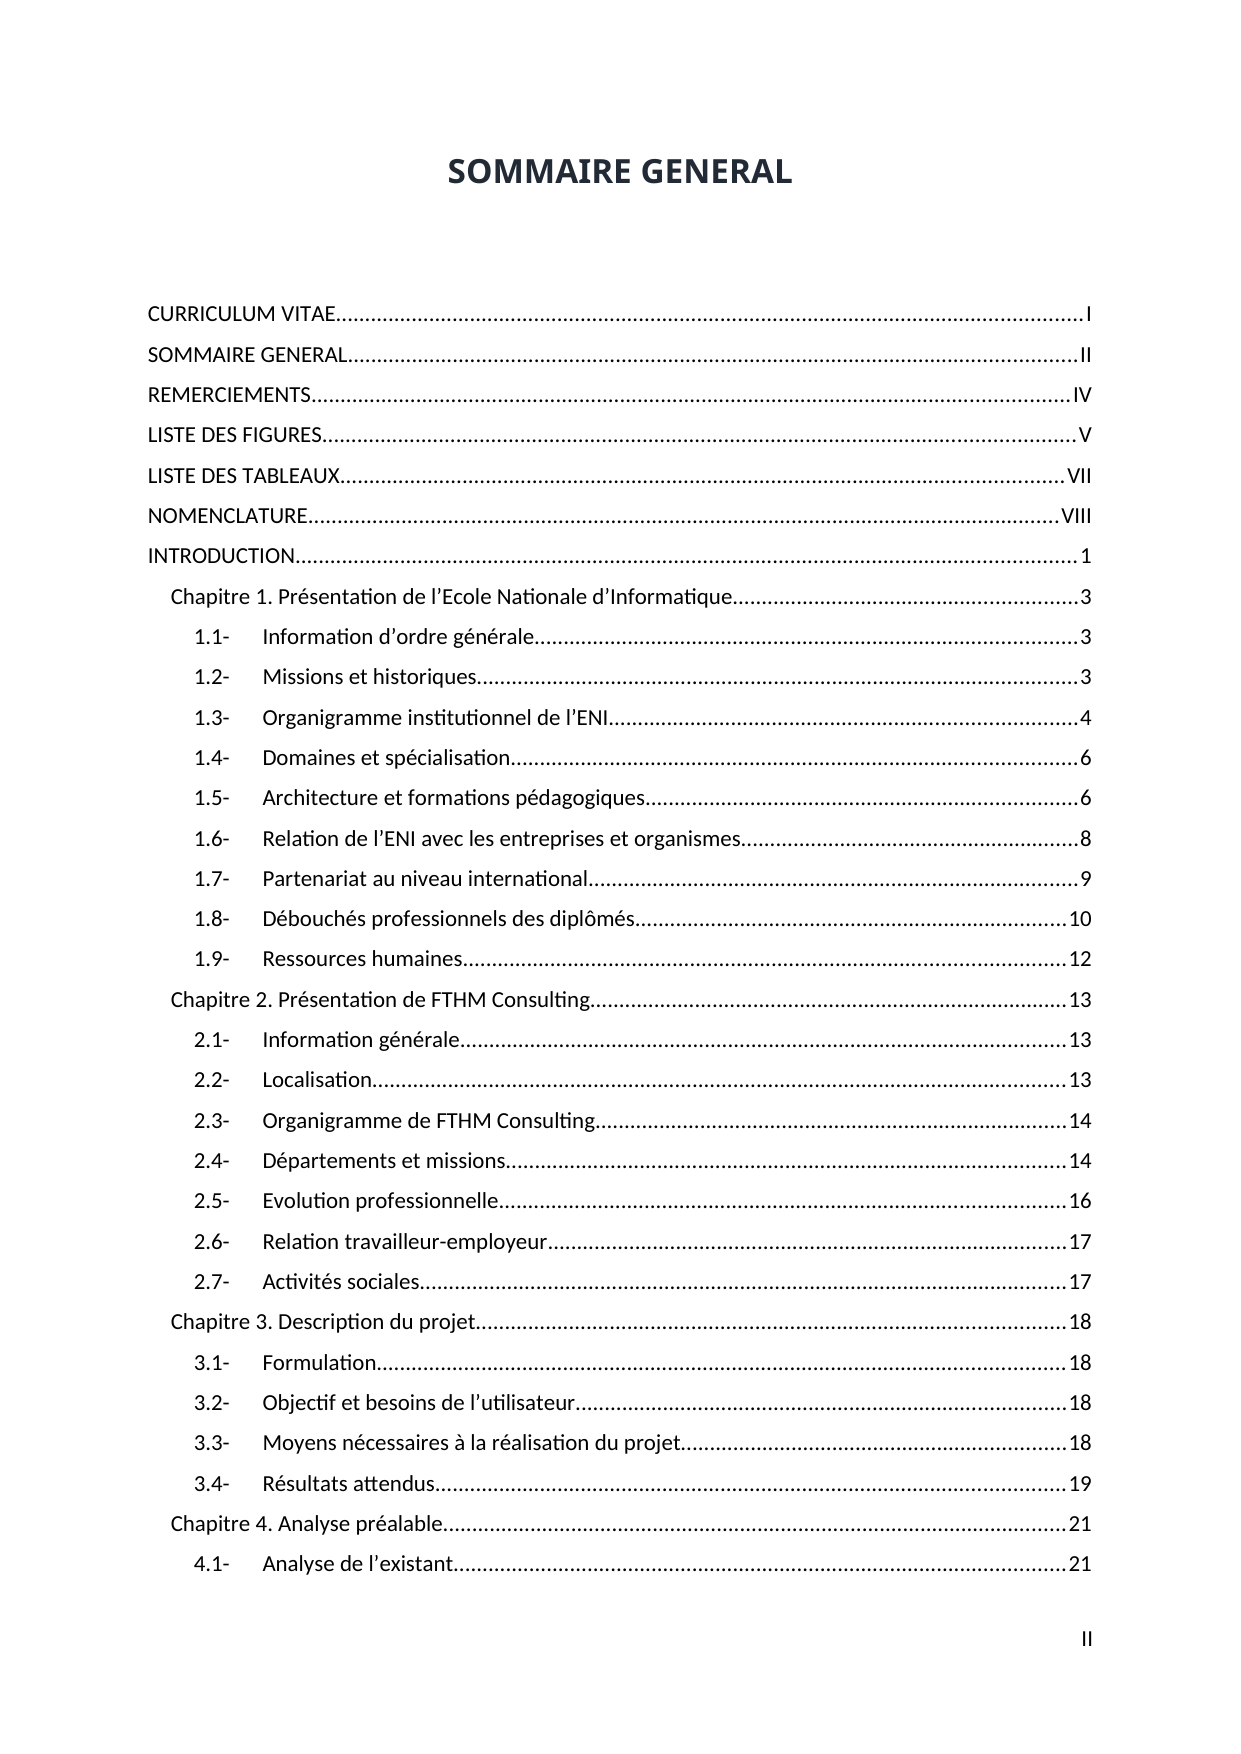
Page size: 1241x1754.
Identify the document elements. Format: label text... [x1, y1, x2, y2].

text LISTE DES TABLEAUX VII [148, 461, 1093, 489]
text 2.6- Relation travailleur-employeur 17 [193, 1227, 1093, 1255]
list Tennis [53, 250, 171, 281]
text 2.4- Départements et missions 14 [193, 1146, 1093, 1174]
subtitle SOMMAIRE GENERAL [148, 148, 1093, 193]
text 1.1- Information d’ordre générale 3 [193, 622, 1093, 650]
text 2.3- Organigramme de FTHM Consulting 14 [193, 1106, 1093, 1134]
text LISTE DES FIGURES V [148, 421, 1093, 448]
text Chapitre 3. Description du projet 18 [171, 1307, 1093, 1335]
text 1.5- Architecture et formations pédagogiques 6 [193, 783, 1093, 811]
text 2.1- Information générale 13 [193, 1025, 1093, 1053]
text 3.1- Formulation 18 [193, 1348, 1093, 1376]
text 1.6- Relation de l’ENI avec les entreprises et organismes 8 [193, 824, 1093, 852]
text 3.2- Objectif et besoins de l’utilisateur 18 [193, 1388, 1093, 1416]
text 1.2- Missions et historiques 3 [193, 662, 1093, 690]
text CURRICULUM VITAE I [148, 299, 1093, 328]
text 4.1- Analyse de l’existant 21 [193, 1549, 1093, 1577]
text 2.5- Evolution professionnelle 16 [193, 1186, 1093, 1214]
text 1.9- Ressources humaines 12 [193, 944, 1093, 973]
text 1.7- Partenariat au niveau international 9 [193, 864, 1093, 892]
text Chapitre 1. Présentation de l’Ecole Nationale d’Informatique 3 [171, 582, 1093, 610]
text 1.3- Organigramme institutionnel de l’ENI 4 [193, 703, 1093, 731]
text NOMENCLATURE VIII [148, 501, 1093, 529]
text 1.4- Domaines et spécialisation 6 [193, 743, 1093, 771]
text 3.3- Moyens nécessaires à la réalisation du projet 18 [193, 1428, 1093, 1456]
text INTRODUCTION 1 [148, 541, 1093, 569]
text Chapitre 4. Analyse préalable 21 [171, 1509, 1093, 1537]
list Natation [53, 205, 207, 236]
text 3.4- Résultats attendus 19 [193, 1469, 1093, 1497]
text 1.8- Débouchés professionnels des diplômés 10 [193, 904, 1093, 932]
text SOMMAIRE GENERAL II [148, 340, 1093, 368]
text REMERCIEMENTS IV [148, 380, 1093, 408]
text 2.7- Activités sociales 17 [193, 1267, 1093, 1295]
text 2.2- Localisation 13 [193, 1066, 1093, 1093]
text Chapitre 2. Présentation de FTHM Consulting 13 [171, 985, 1093, 1013]
